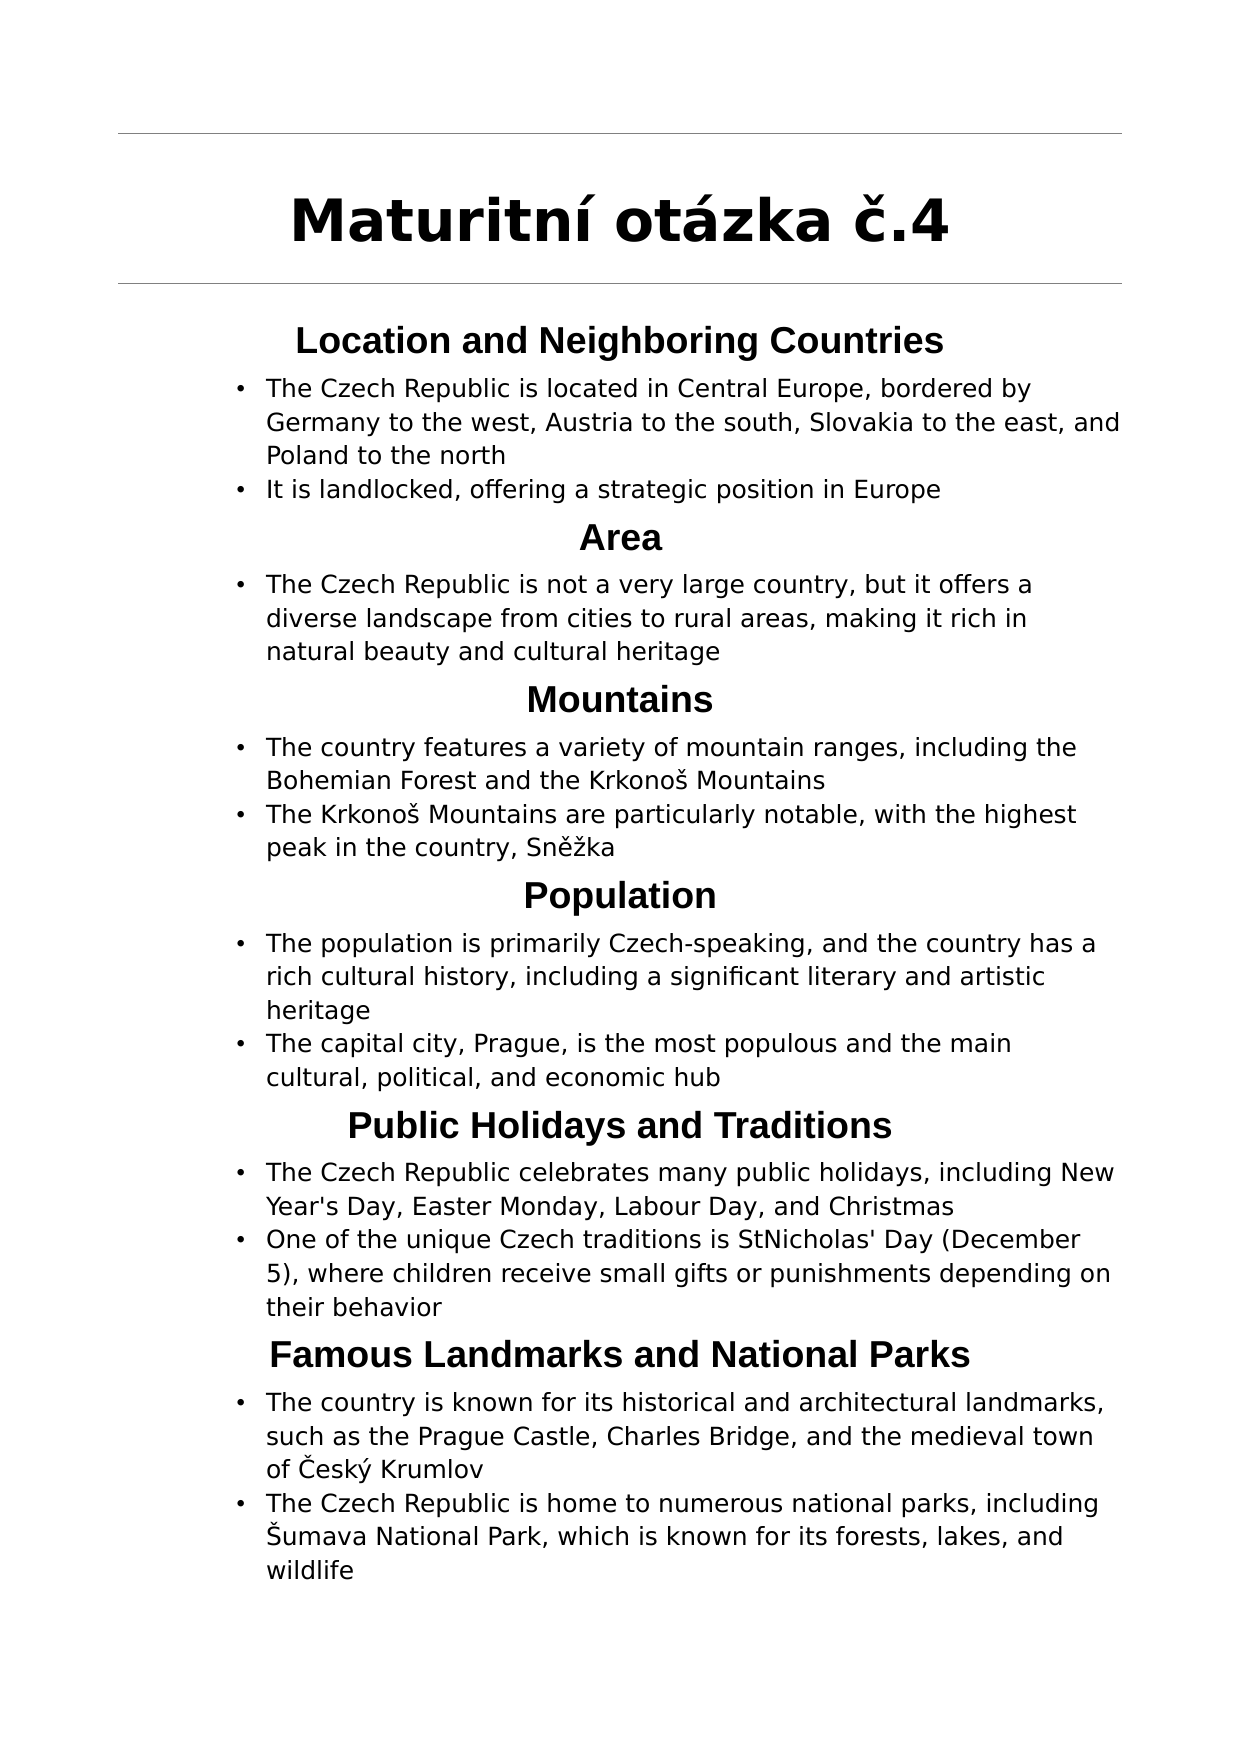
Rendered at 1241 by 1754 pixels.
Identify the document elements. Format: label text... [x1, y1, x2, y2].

list The Czech Republic is home to numerous national parks, including Šumava National Park, which is known for its forests, lakes, and wildlife [236, 1489, 1122, 1585]
list It is landlocked, offering a strategic position in Europe [236, 475, 1122, 504]
list The population is primarily Czech-speaking, and the country has a rich cultural history, including a significant literary and artistic heritage [236, 929, 1122, 1025]
list One of the unique Czech traditions is StNicholas' Day (December 5), where children receive small gifts or punishments depending on their behavior [236, 1226, 1122, 1322]
title Maturitní otázka č.4 [118, 188, 1122, 256]
list The Krkonoš Mountains are particularly notable, with the highest peak in the country, Sněžka [236, 800, 1122, 863]
list The Czech Republic is not a very large country, but it offers a diverse landscape from cities to rural areas, making it rich in natural beauty and cultural heritage [236, 570, 1122, 667]
subtitle Location and Neighboring Countries [118, 319, 1122, 362]
list The Czech Republic celebrates many public holidays, including New Year's Day, Easter Monday, Labour Day, and Christmas [236, 1158, 1122, 1221]
subtitle Public Holidays and Traditions [118, 1103, 1122, 1146]
subtitle Area [118, 515, 1122, 558]
list The country features a variety of mountain ranges, including the Bohemian Forest and the Krkonoš Mountains [236, 733, 1122, 796]
subtitle Population [118, 873, 1122, 916]
list The capital city, Prague, is the most populous and the main cultural, political, and economic hub [236, 1029, 1122, 1092]
subtitle Famous Landmarks and National Parks [118, 1332, 1122, 1376]
subtitle Mountains [118, 677, 1122, 720]
list The country is known for its historical and architectural landmarks, such as the Prague Castle, Charles Bridge, and the medieval town of Český Krumlov [236, 1388, 1122, 1484]
list The Czech Republic is located in Central Europe, bordered by Germany to the west, Austria to the south, Slovakia to the east, and Poland to the north [236, 374, 1122, 471]
